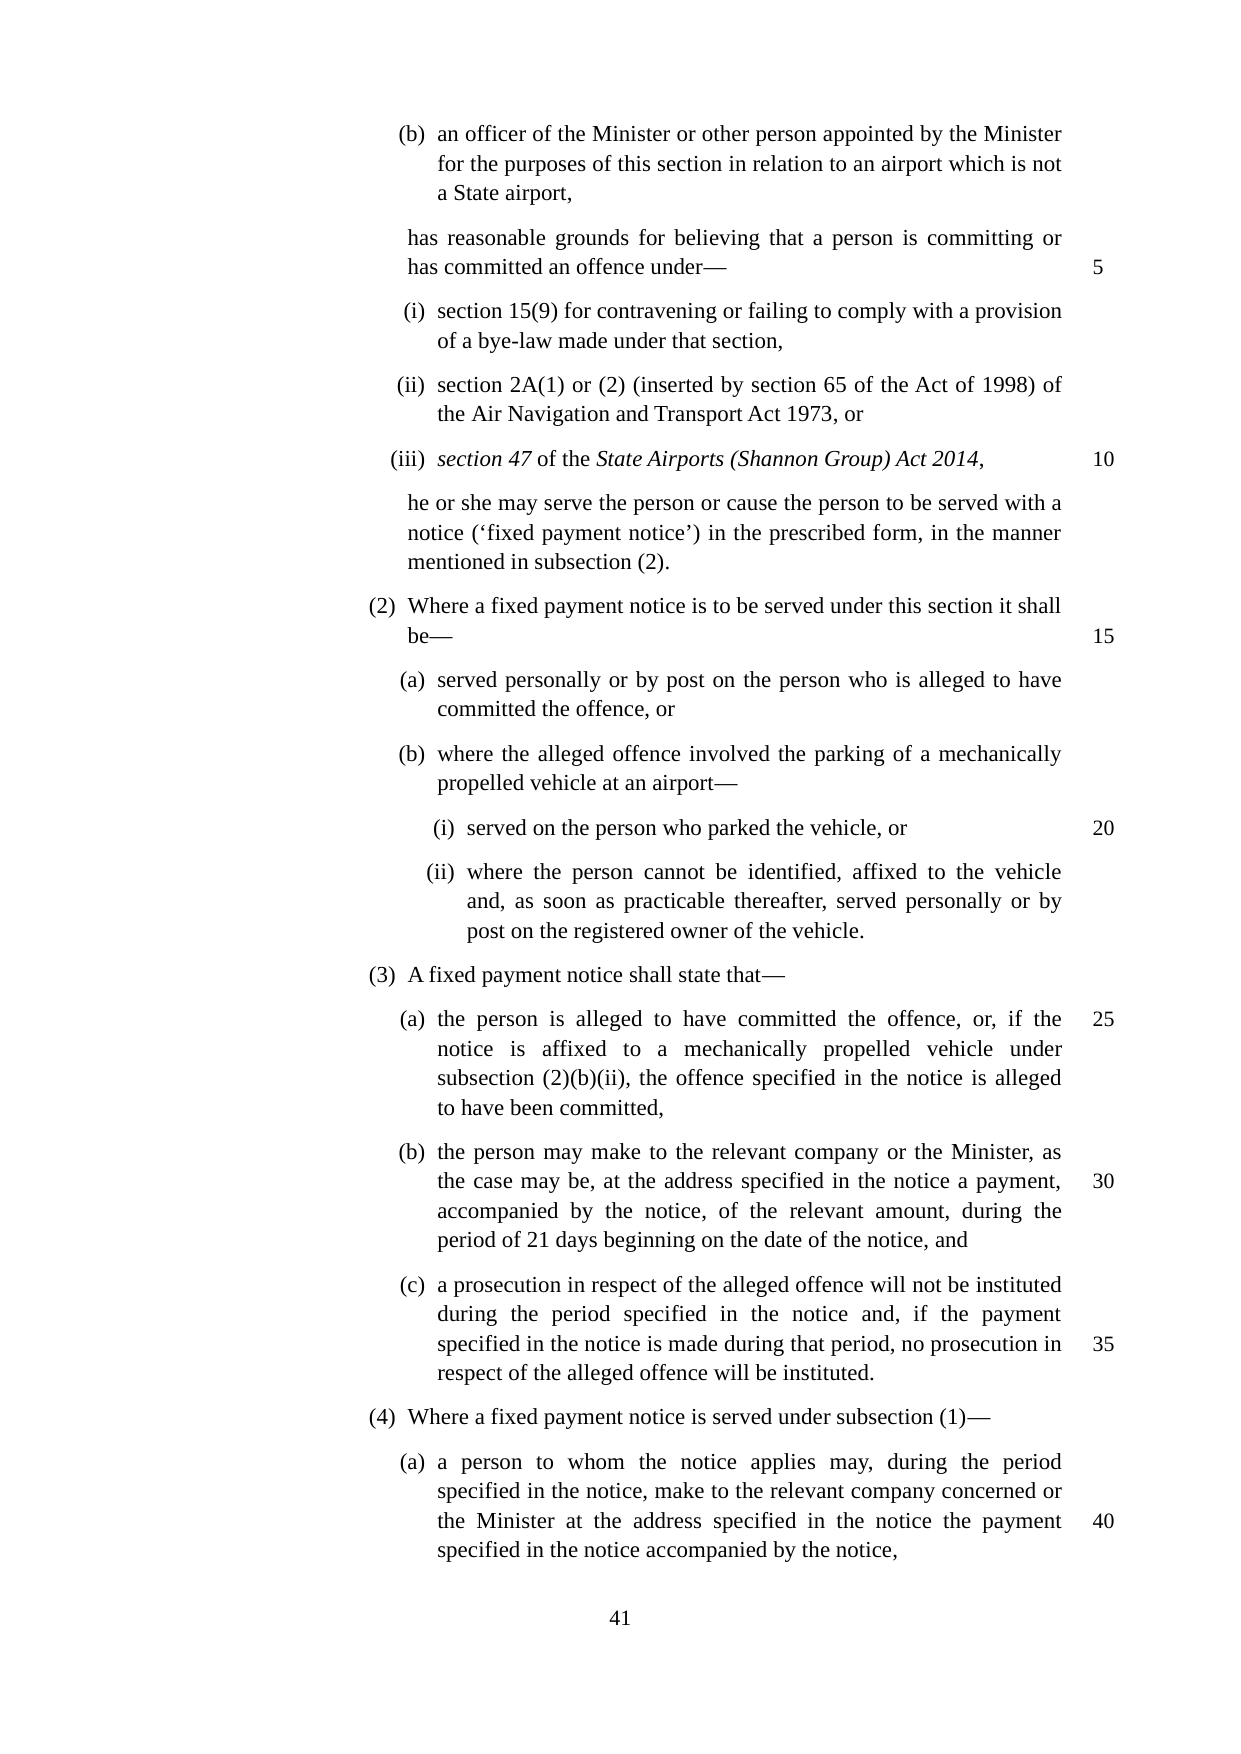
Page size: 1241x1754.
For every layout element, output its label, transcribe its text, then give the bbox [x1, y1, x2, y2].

text (b) the person may make to the relevant company or the Minister, as the case may be, at the address specified in the notice a payment, accompanied by the notice, of the relevant amount, during the period of 21 days beginning on the date of the notice, and [307, 1136, 1063, 1254]
text (i) section 15(9) for contravening or failing to comply with a provision of a bye-law made under that section, [307, 295, 1063, 354]
text (c) a prosecution in respect of the alleged offence will not be instituted during the period specified in the notice and, if the payment specified in the notice is made during that period, no prosecution in respect of the alleged offence will be instituted. [307, 1268, 1063, 1386]
text (a) a person to whom the notice applies may, during the period specified in the notice, make to the relevant company concerned or the Minister at the address specified in the notice the payment specified in the notice accompanied by the notice, [307, 1446, 1063, 1563]
text (a) served personally or by post on the person who is alleged to have committed the offence, or [307, 664, 1063, 723]
text (a) the person is alleged to have committed the offence, or, if the notice is affixed to a mechanically propelled vehicle under subsection (2)(b)(ii), the offence specified in the notice is alleged to have been committed, [307, 1003, 1063, 1121]
text (b) an officer of the Minister or other person appointed by the Minister for the purposes of this section in relation to an airport which is not a State airport, [307, 118, 1063, 207]
text (b) where the alleged offence involved the parking of a mechanically propelled vehicle at an airport⁠— [307, 738, 1063, 797]
text (i) served on the person who parked the vehicle, or [295, 811, 1063, 841]
text (2) Where a fixed payment notice is to be served under this section it shall be⁠— [319, 590, 1063, 649]
text (iii) section 47 of the State Airports (Shannon Group) Act 2014, [307, 443, 1063, 472]
text (3) A fixed payment notice shall state that⁠— [319, 959, 1063, 988]
text (ii) where the person cannot be identified, affixed to the vehicle and, as soon as practicable thereafter, served personally or by post on the registered owner of the vehicle. [295, 856, 1063, 944]
text (ii) section 2A(1) or (2) (inserted by section 65 of the Act of 1998) of the Air Navigation and Transport Act 1973, or [307, 369, 1063, 428]
text (4) Where a fixed payment notice is served under subsection (1)⁠— [319, 1401, 1063, 1431]
text he or she may serve the person or cause the person to be served with a notice (‘fixed payment notice’) in the prescribed form, in the manner mentioned in subsection (2). [319, 487, 1063, 575]
text has reasonable grounds for believing that a person is committing or has committed an offence under⁠— [319, 221, 1063, 280]
